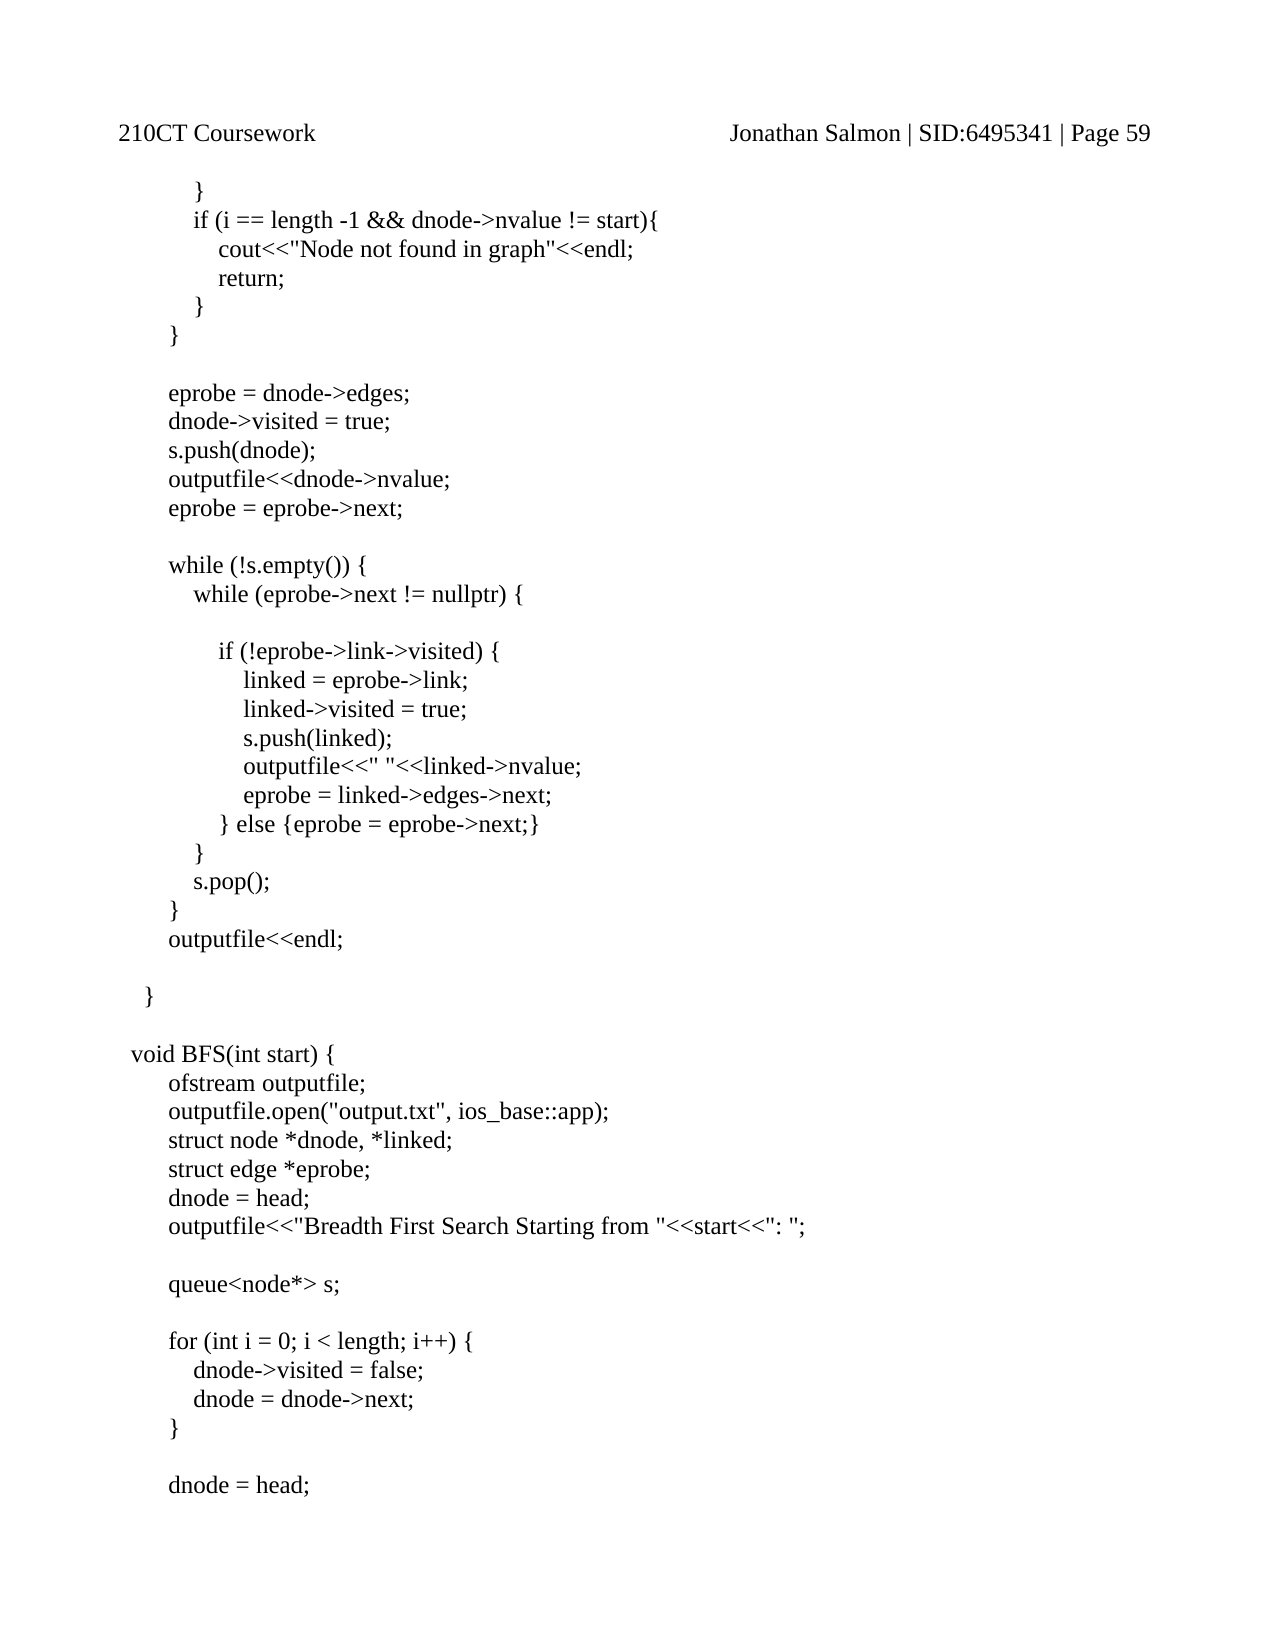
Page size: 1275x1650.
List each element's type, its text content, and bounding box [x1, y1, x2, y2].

text struct node *dnode, *linked; [118, 1125, 1157, 1154]
text while (!s.empty()) { [118, 550, 1157, 579]
text } [118, 291, 1157, 320]
text linked->visited = true; [118, 694, 1157, 723]
text void BFS(int start) { [118, 1039, 1157, 1068]
text dnode->visited = true; [118, 406, 1157, 435]
text outputfile.open("output.txt", ios_base::app); [118, 1096, 1157, 1125]
text dnode = head; [118, 1470, 1157, 1499]
text s.pop(); [118, 866, 1157, 895]
text } [118, 895, 1157, 924]
text dnode->visited = false; [118, 1355, 1157, 1384]
text eprobe = linked->edges->next; [118, 780, 1157, 809]
text } [118, 320, 1157, 349]
text outputfile<<"Breadth First Search Starting from "<<start<<": "; [118, 1211, 1157, 1240]
text outputfile<<dnode->nvalue; [118, 464, 1157, 493]
text while (eprobe->next != nullptr) { [118, 579, 1157, 608]
text struct edge *eprobe; [118, 1154, 1157, 1183]
text s.push(dnode); [118, 435, 1157, 464]
text return; [118, 263, 1157, 291]
text queue<node*> s; [118, 1269, 1157, 1298]
text } [118, 176, 1157, 205]
text cout<<"Node not found in graph"<<endl; [118, 234, 1157, 263]
text } else {eprobe = eprobe->next;} [118, 809, 1157, 838]
text } [118, 1413, 1157, 1441]
text } [118, 981, 1157, 1010]
text eprobe = dnode->edges; [118, 378, 1157, 406]
text if (!eprobe->link->visited) { [118, 636, 1157, 665]
text dnode = head; [118, 1183, 1157, 1211]
text ofstream outputfile; [118, 1068, 1157, 1096]
text for (int i = 0; i < length; i++) { [118, 1326, 1157, 1355]
text if (i == length -1 && dnode->nvalue != start){ [118, 205, 1157, 234]
text } [118, 838, 1157, 866]
text outputfile<<endl; [118, 924, 1157, 953]
text outputfile<<" "<<linked->nvalue; [118, 751, 1157, 780]
text eprobe = eprobe->next; [118, 493, 1157, 521]
text linked = eprobe->link; [118, 665, 1157, 694]
text dnode = dnode->next; [118, 1384, 1157, 1413]
text s.push(linked); [118, 723, 1157, 751]
